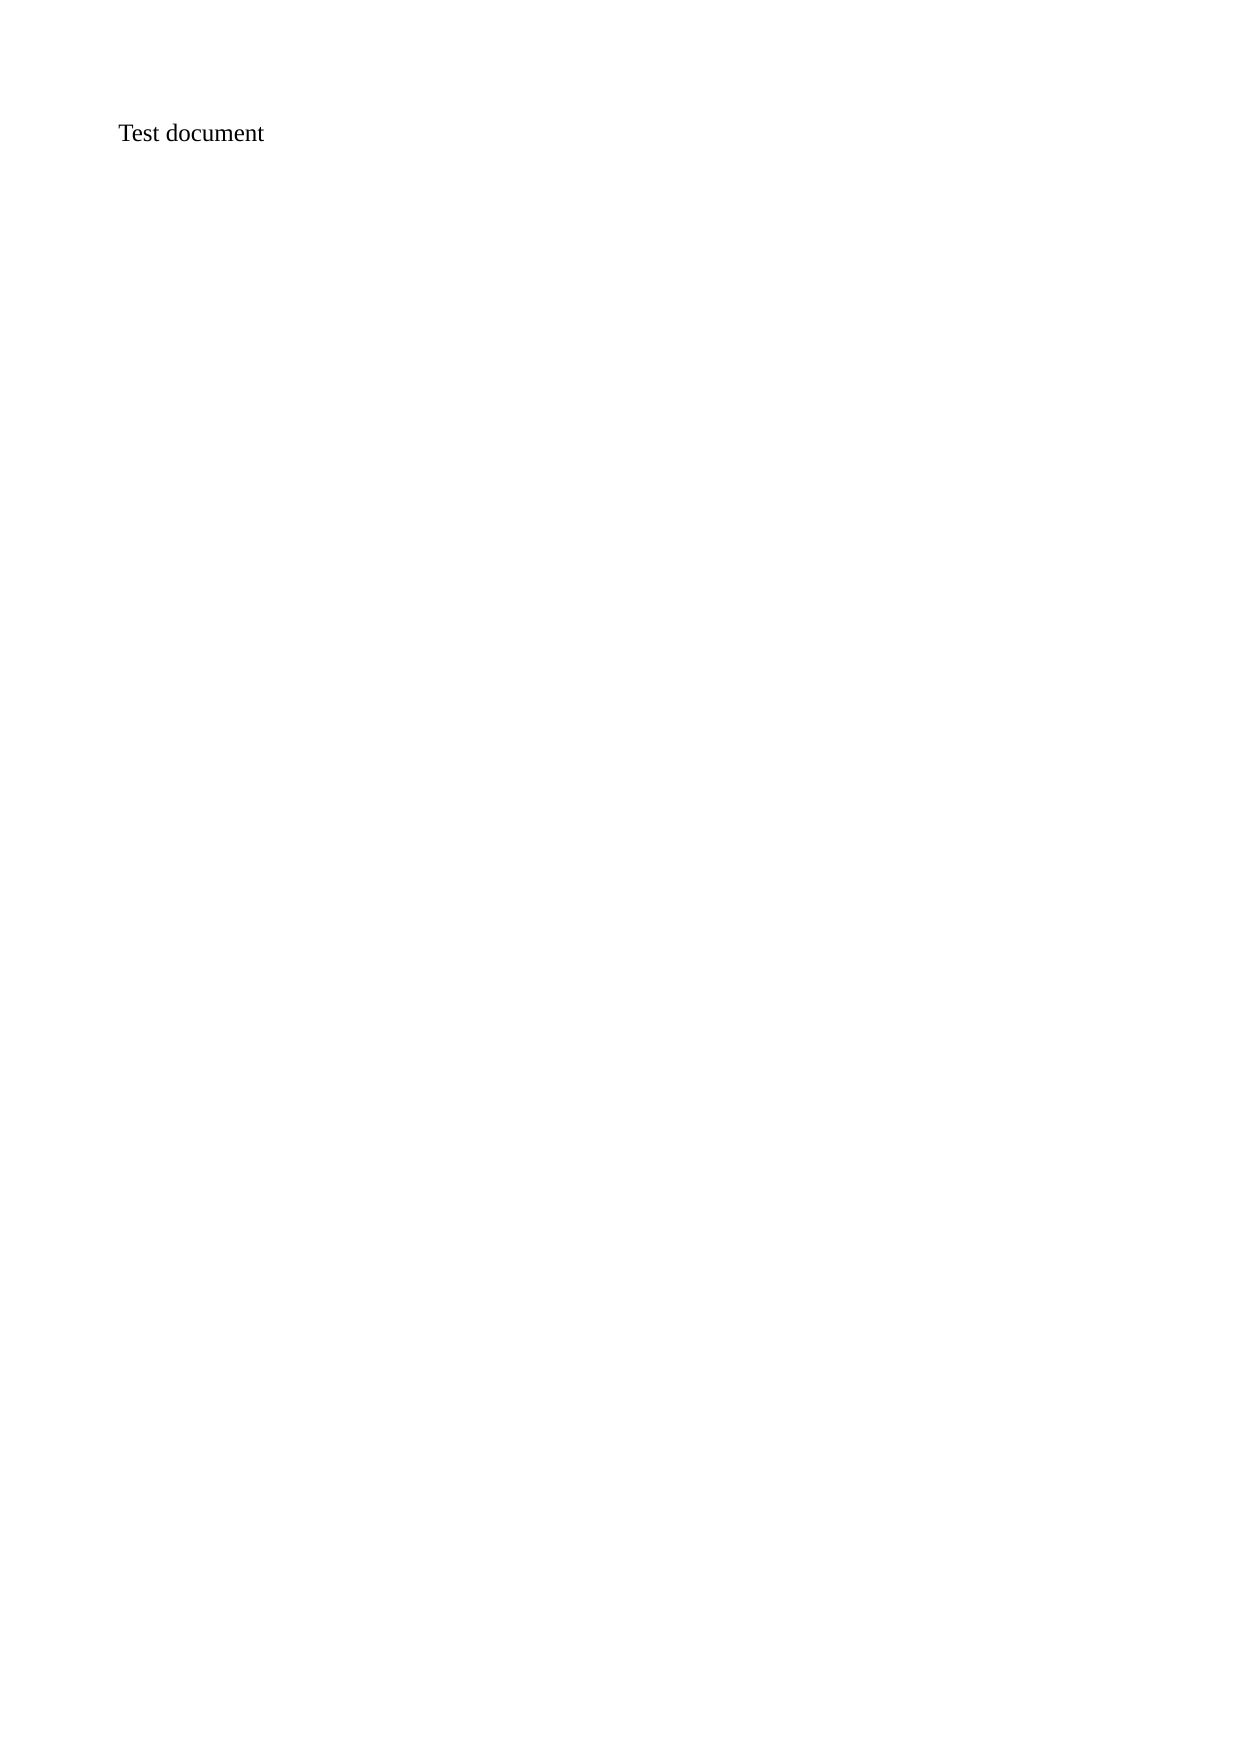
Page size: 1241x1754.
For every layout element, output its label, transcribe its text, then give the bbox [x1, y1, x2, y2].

text Test document [118, 118, 1122, 147]
